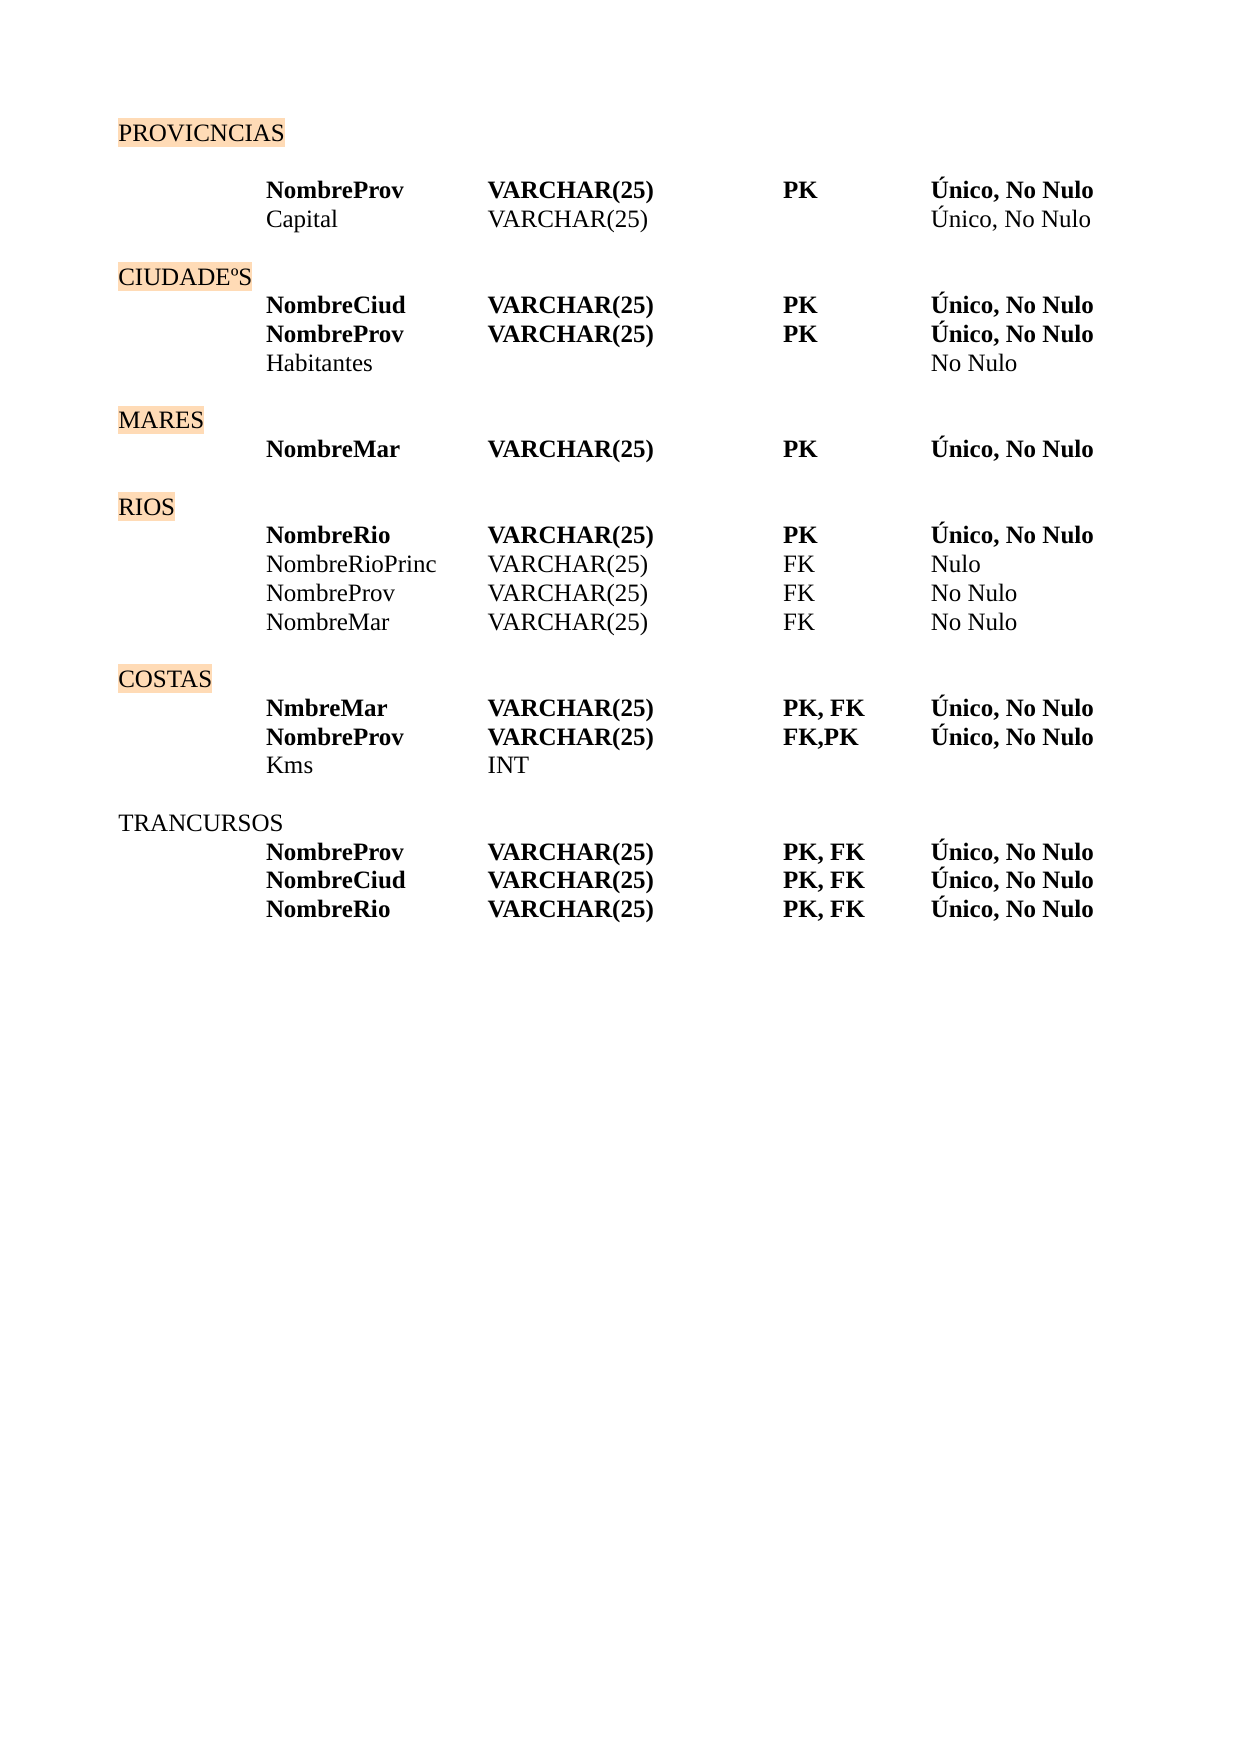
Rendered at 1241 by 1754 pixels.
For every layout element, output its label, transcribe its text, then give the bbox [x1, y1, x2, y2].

text NombreProv VARCHAR(25) PK, FK Único, No Nulo [118, 837, 1122, 866]
text RIOS [118, 492, 1122, 521]
text NombreCiud VARCHAR(25) PK Único, No Nulo [118, 291, 1122, 319]
text CIUDADEºS [118, 262, 1122, 291]
text NombreProv VARCHAR(25) PK Único, No Nulo [118, 319, 1122, 348]
text NombreProv VARCHAR(25) PK Único, No Nulo [118, 176, 1122, 204]
text NombreMar VARCHAR(25) PK Único, No Nulo [118, 434, 1122, 463]
text NombreMar VARCHAR(25) FK No Nulo [118, 607, 1122, 636]
text NombreRio VARCHAR(25) PK, FK Único, No Nulo [118, 894, 1122, 923]
text NombreProv VARCHAR(25) FK No Nulo [118, 578, 1122, 607]
text TRANCURSOS [118, 808, 1122, 837]
text COSTAS [118, 664, 1122, 693]
text MARES [118, 406, 1122, 434]
text NombreRioPrinc VARCHAR(25) FK Nulo [118, 549, 1122, 578]
text NombreCiud VARCHAR(25) PK, FK Único, No Nulo [118, 866, 1122, 894]
text NombreRio VARCHAR(25) PK Único, No Nulo [118, 521, 1122, 549]
text Capital VARCHAR(25) Único, No Nulo [118, 204, 1122, 233]
text PROVICNCIAS [118, 118, 1122, 147]
text Kms INT [118, 751, 1122, 779]
text Habitantes No Nulo [118, 348, 1122, 377]
text NombreProv VARCHAR(25) FK,PK Único, No Nulo [118, 722, 1122, 751]
text NmbreMar VARCHAR(25) PK, FK Único, No Nulo [118, 693, 1122, 722]
